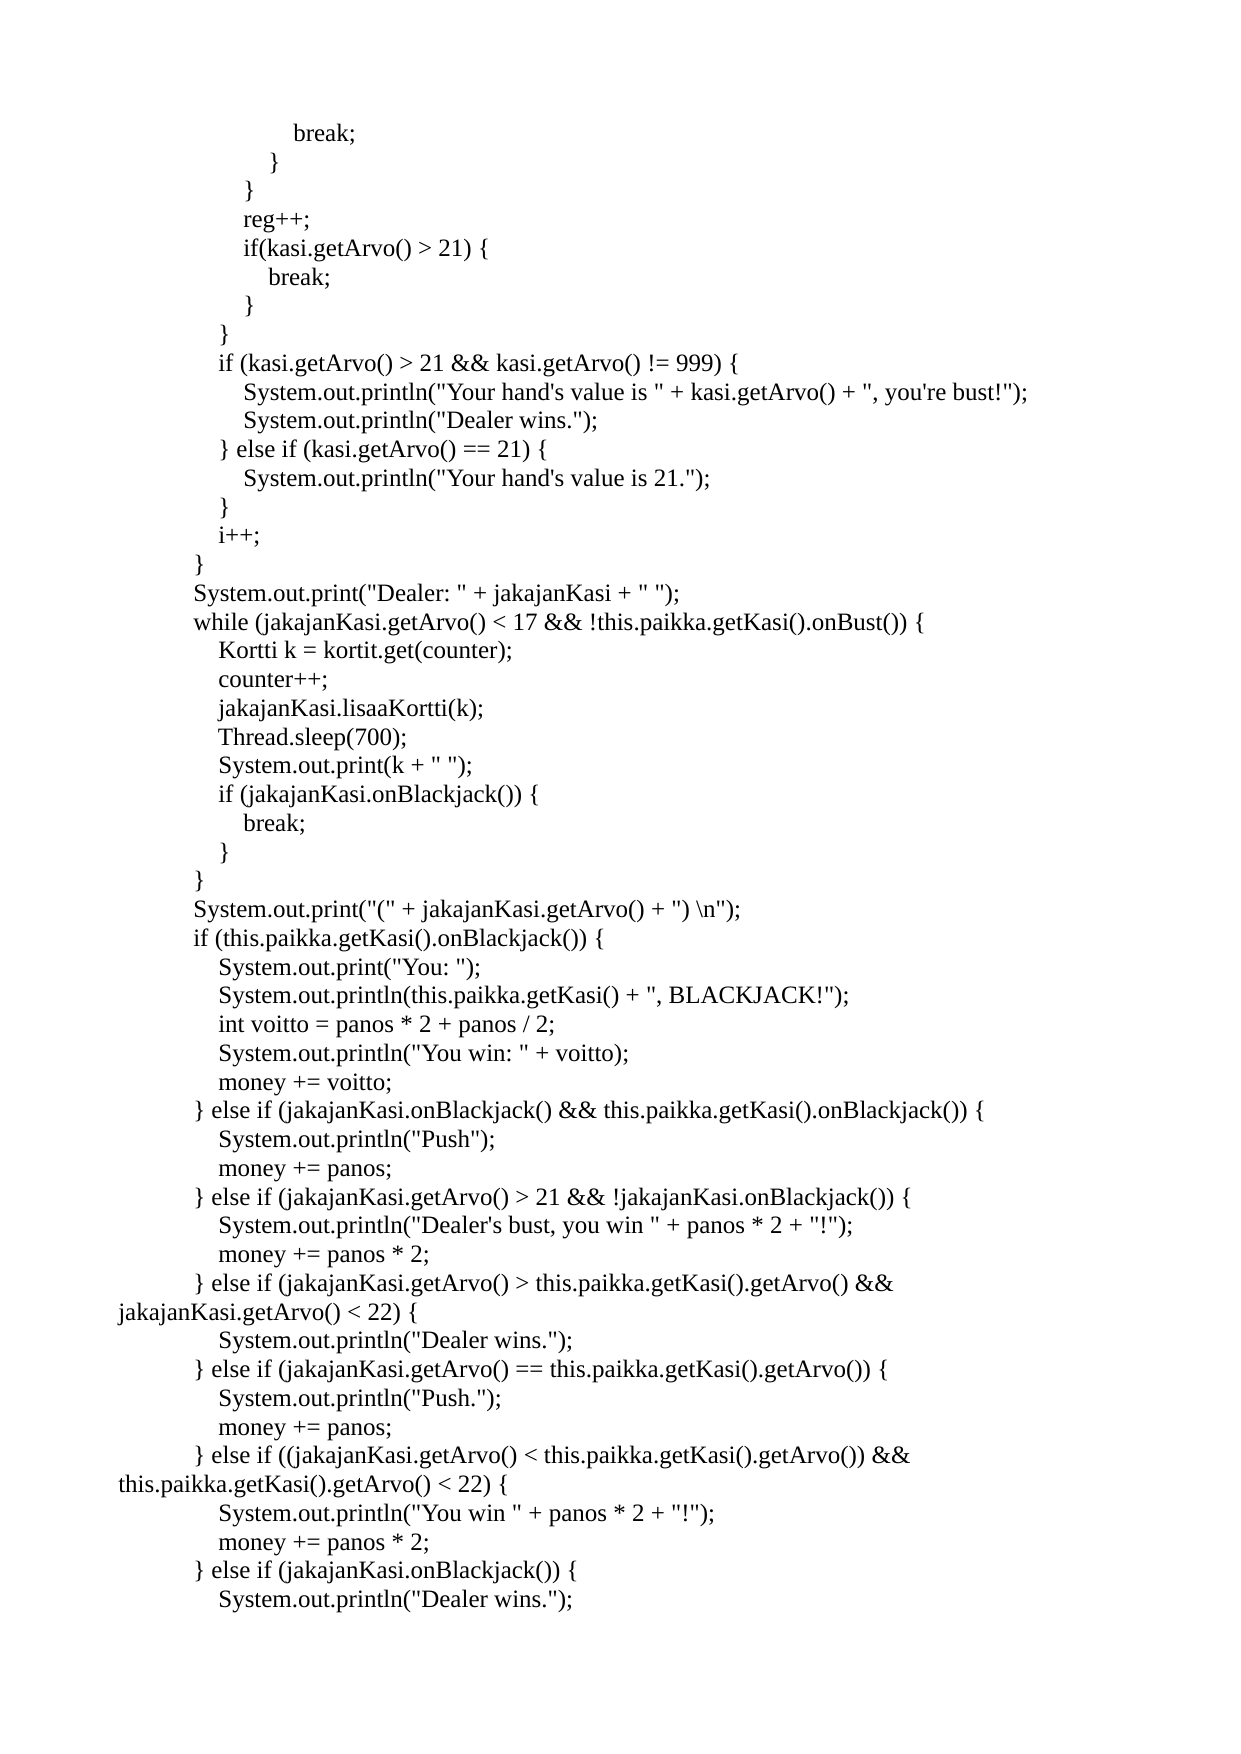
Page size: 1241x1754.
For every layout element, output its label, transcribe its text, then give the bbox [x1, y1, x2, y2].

text if (this.paikka.getKasi().onBlackjack()) { [118, 923, 1122, 952]
text counter++; [118, 664, 1122, 693]
text } else if (jakajanKasi.getArvo() == this.paikka.getKasi().getArvo()) { [118, 1354, 1122, 1383]
text } [118, 291, 1122, 319]
text System.out.println("Push."); [118, 1383, 1122, 1412]
text reg++; [118, 204, 1122, 233]
text } [118, 837, 1122, 866]
text System.out.println("Push"); [118, 1124, 1122, 1153]
text money += panos; [118, 1153, 1122, 1182]
text System.out.println("Dealer wins."); [118, 406, 1122, 434]
text if(kasi.getArvo() > 21) { [118, 233, 1122, 262]
text System.out.println("You win " + panos * 2 + "!"); [118, 1498, 1122, 1527]
text System.out.println("You win: " + voitto); [118, 1038, 1122, 1067]
text System.out.println("Dealer wins."); [118, 1584, 1122, 1613]
text jakajanKasi.lisaaKortti(k); [118, 693, 1122, 722]
text } else if (jakajanKasi.onBlackjack() && this.paikka.getKasi().onBlackjack()) { [118, 1096, 1122, 1124]
text } [118, 319, 1122, 348]
text } else if ((jakajanKasi.getArvo() < this.paikka.getKasi().getArvo()) && this.paikka.getKasi().getArvo() < 22) { [118, 1441, 1122, 1498]
text break; [118, 118, 1122, 147]
text } [118, 866, 1122, 894]
text while (jakajanKasi.getArvo() < 17 && !this.paikka.getKasi().onBust()) { [118, 607, 1122, 636]
text money += panos * 2; [118, 1527, 1122, 1556]
text } [118, 147, 1122, 176]
text System.out.println("Your hand's value is " + kasi.getArvo() + ", you're bust!"); [118, 377, 1122, 406]
text System.out.print("(" + jakajanKasi.getArvo() + ") \n"); [118, 894, 1122, 923]
text Thread.sleep(700); [118, 722, 1122, 751]
text System.out.println("Dealer's bust, you win " + panos * 2 + "!"); [118, 1211, 1122, 1239]
text money += panos * 2; [118, 1239, 1122, 1268]
text break; [118, 262, 1122, 291]
text System.out.println(this.paikka.getKasi() + ", BLACKJACK!"); [118, 981, 1122, 1009]
text Kortti k = kortit.get(counter); [118, 636, 1122, 664]
text } [118, 492, 1122, 521]
text } else if (jakajanKasi.getArvo() > this.paikka.getKasi().getArvo() && jakajanKasi.getArvo() < 22) { [118, 1268, 1122, 1326]
text money += panos; [118, 1412, 1122, 1441]
text System.out.print(k + " "); [118, 751, 1122, 779]
text } else if (jakajanKasi.onBlackjack()) { [118, 1556, 1122, 1584]
text System.out.print("You: "); [118, 952, 1122, 981]
text if (kasi.getArvo() > 21 && kasi.getArvo() != 999) { [118, 348, 1122, 377]
text } [118, 176, 1122, 204]
text i++; [118, 521, 1122, 549]
text break; [118, 808, 1122, 837]
text System.out.println("Dealer wins."); [118, 1326, 1122, 1354]
text } else if (jakajanKasi.getArvo() > 21 && !jakajanKasi.onBlackjack()) { [118, 1182, 1122, 1211]
text } else if (kasi.getArvo() == 21) { [118, 434, 1122, 463]
text System.out.println("Your hand's value is 21."); [118, 463, 1122, 492]
text System.out.print("Dealer: " + jakajanKasi + " "); [118, 578, 1122, 607]
text int voitto = panos * 2 + panos / 2; [118, 1009, 1122, 1038]
text if (jakajanKasi.onBlackjack()) { [118, 779, 1122, 808]
text money += voitto; [118, 1067, 1122, 1096]
text } [118, 549, 1122, 578]
